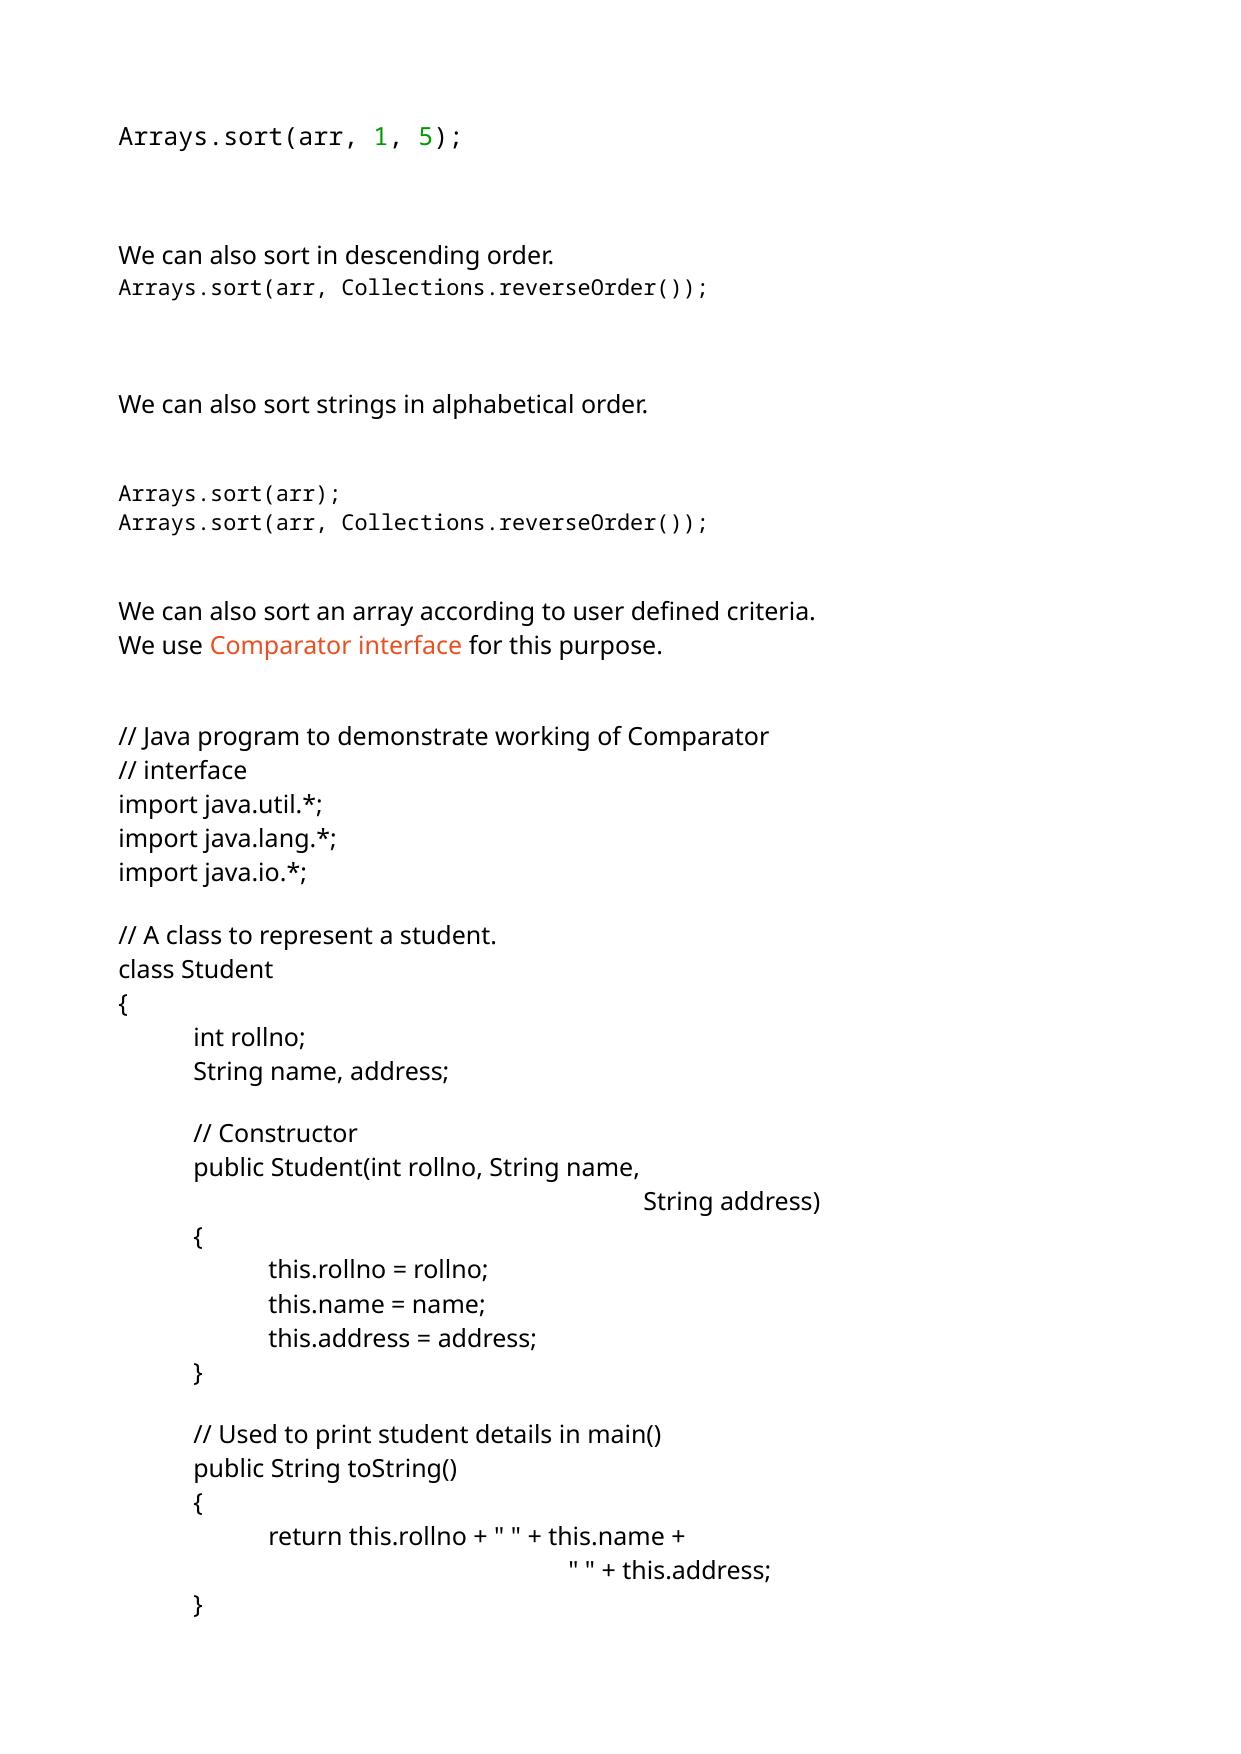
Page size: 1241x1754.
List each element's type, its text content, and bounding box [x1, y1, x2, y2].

text this.name = name; [118, 1286, 1122, 1320]
text this.rollno = rollno; [118, 1252, 1122, 1286]
text { [118, 985, 1122, 1019]
text We can also sort an array according to user defined criteria. We use Comparator interface for this purpose. [118, 594, 1122, 662]
text public Student(int rollno, String name, [118, 1150, 1122, 1184]
text // Used to print student details in main() [118, 1417, 1122, 1451]
text public String toString() [118, 1451, 1122, 1485]
text // interface [118, 753, 1122, 787]
text Arrays.sort(arr, Collections.reverseOrder()); [118, 507, 1122, 537]
text return this.rollno + " " + this.name + [118, 1519, 1122, 1553]
text // Java program to demonstrate working of Comparator [118, 719, 1122, 753]
text { [118, 1485, 1122, 1519]
text import java.util.*; [118, 787, 1122, 821]
text { [118, 1218, 1122, 1252]
text // Constructor [118, 1116, 1122, 1150]
text We can also sort strings in alphabetical order. [118, 387, 1122, 421]
text // A class to represent a student. [118, 917, 1122, 951]
text Arrays.sort(arr, 1, 5); [118, 118, 1122, 152]
text } [118, 1354, 1122, 1388]
text int rollno; [118, 1019, 1122, 1053]
text } [118, 1587, 1122, 1621]
text import java.lang.*; [118, 821, 1122, 855]
text We can also sort in descending order. [118, 238, 1122, 272]
text String name, address; [118, 1053, 1122, 1088]
text class Student [118, 951, 1122, 985]
text import java.io.*; [118, 855, 1122, 889]
text this.address = address; [118, 1320, 1122, 1354]
text Arrays.sort(arr, Collections.reverseOrder()); [118, 272, 1122, 302]
text String address) [118, 1184, 1122, 1218]
text Arrays.sort(arr); [118, 478, 1122, 507]
text " " + this.address; [118, 1553, 1122, 1587]
